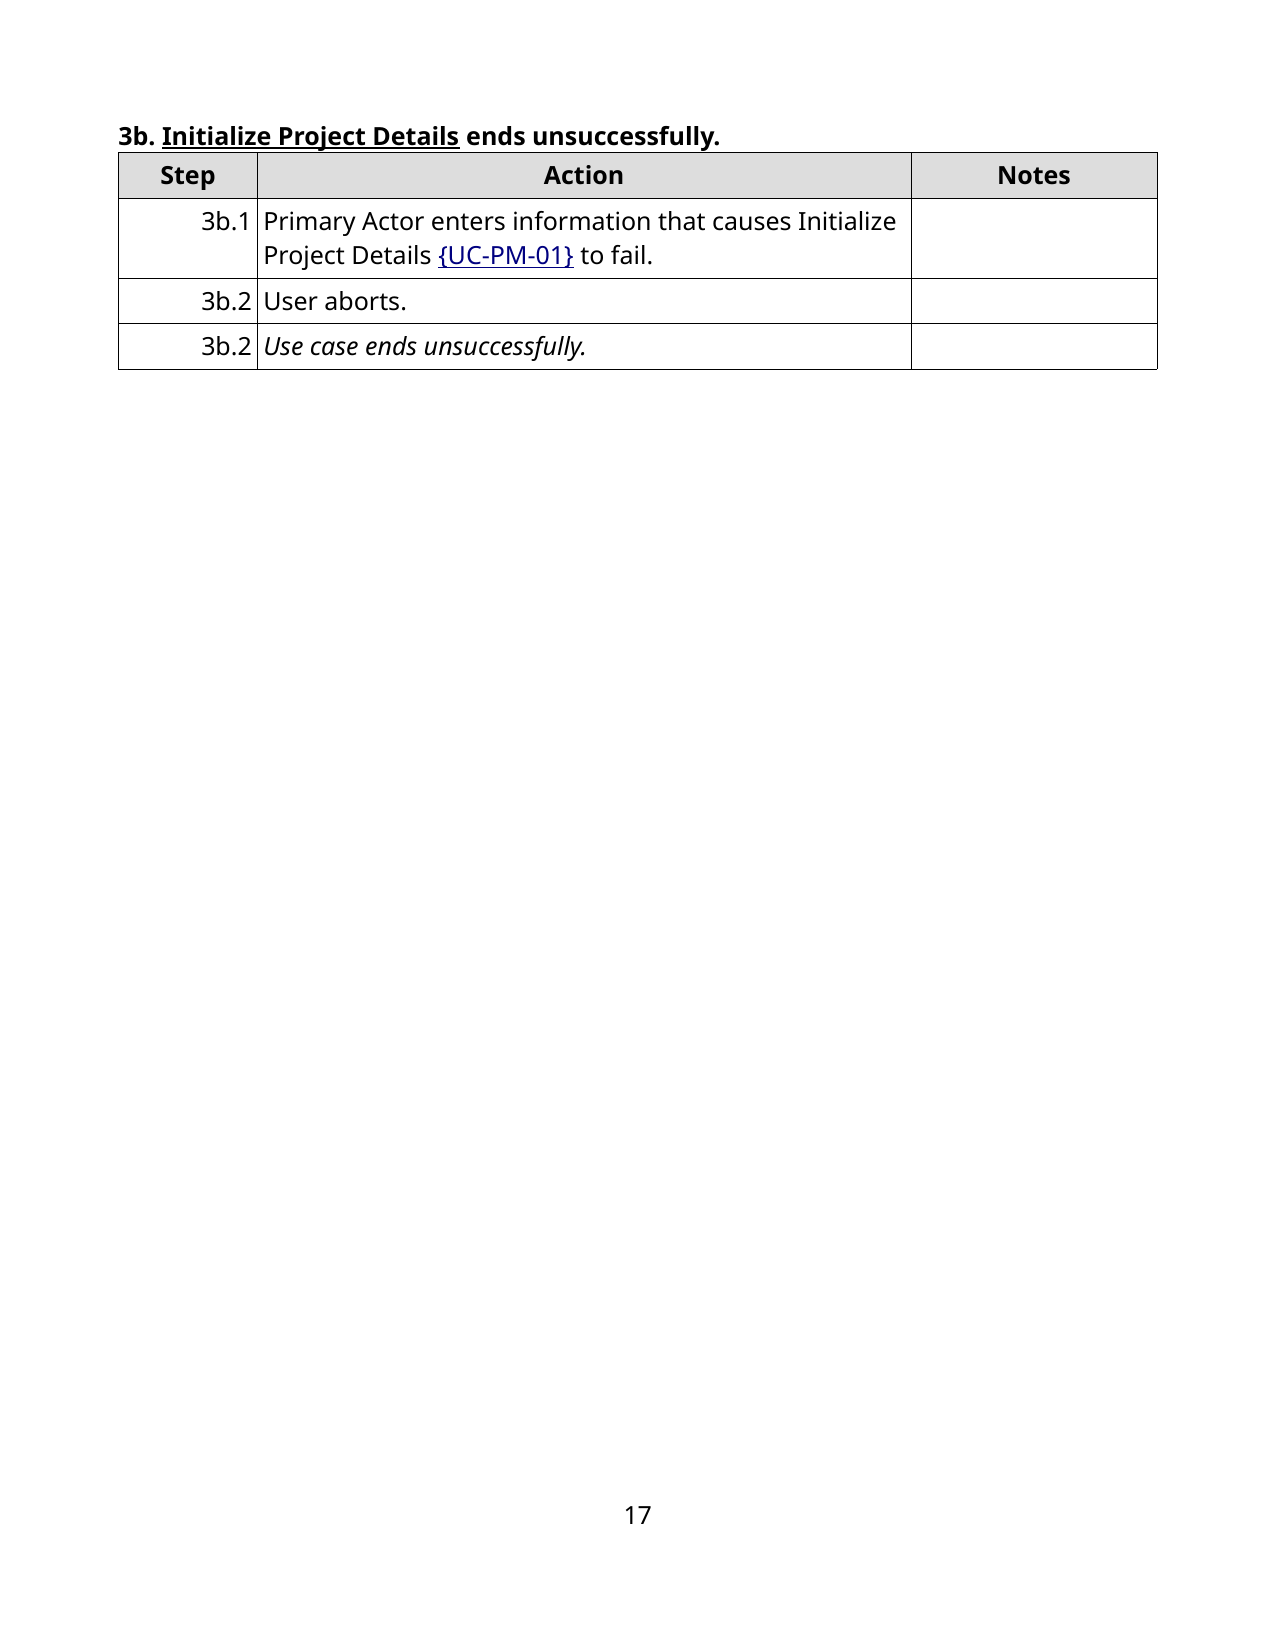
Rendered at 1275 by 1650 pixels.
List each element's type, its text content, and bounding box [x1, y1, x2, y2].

table_cell 3b.1 [119, 199, 257, 277]
table_cell [912, 279, 1157, 323]
table_cell 3b.2 [119, 324, 257, 369]
table_cell [912, 324, 1157, 369]
text 3b. Initialize Project Details ends unsuccessfully. [118, 118, 1157, 152]
table_cell 3b.2 [119, 279, 257, 323]
table_cell User aborts. [258, 279, 911, 323]
table_header Step [119, 153, 257, 198]
table_header Action [258, 153, 911, 198]
table_header Notes [912, 153, 1157, 198]
table_cell [912, 199, 1157, 277]
table_cell Primary Actor enters information that causes Initialize Project Details {UC-PM-01} to fail. [258, 199, 911, 277]
table_cell Use case ends unsuccessfully. [258, 324, 911, 369]
